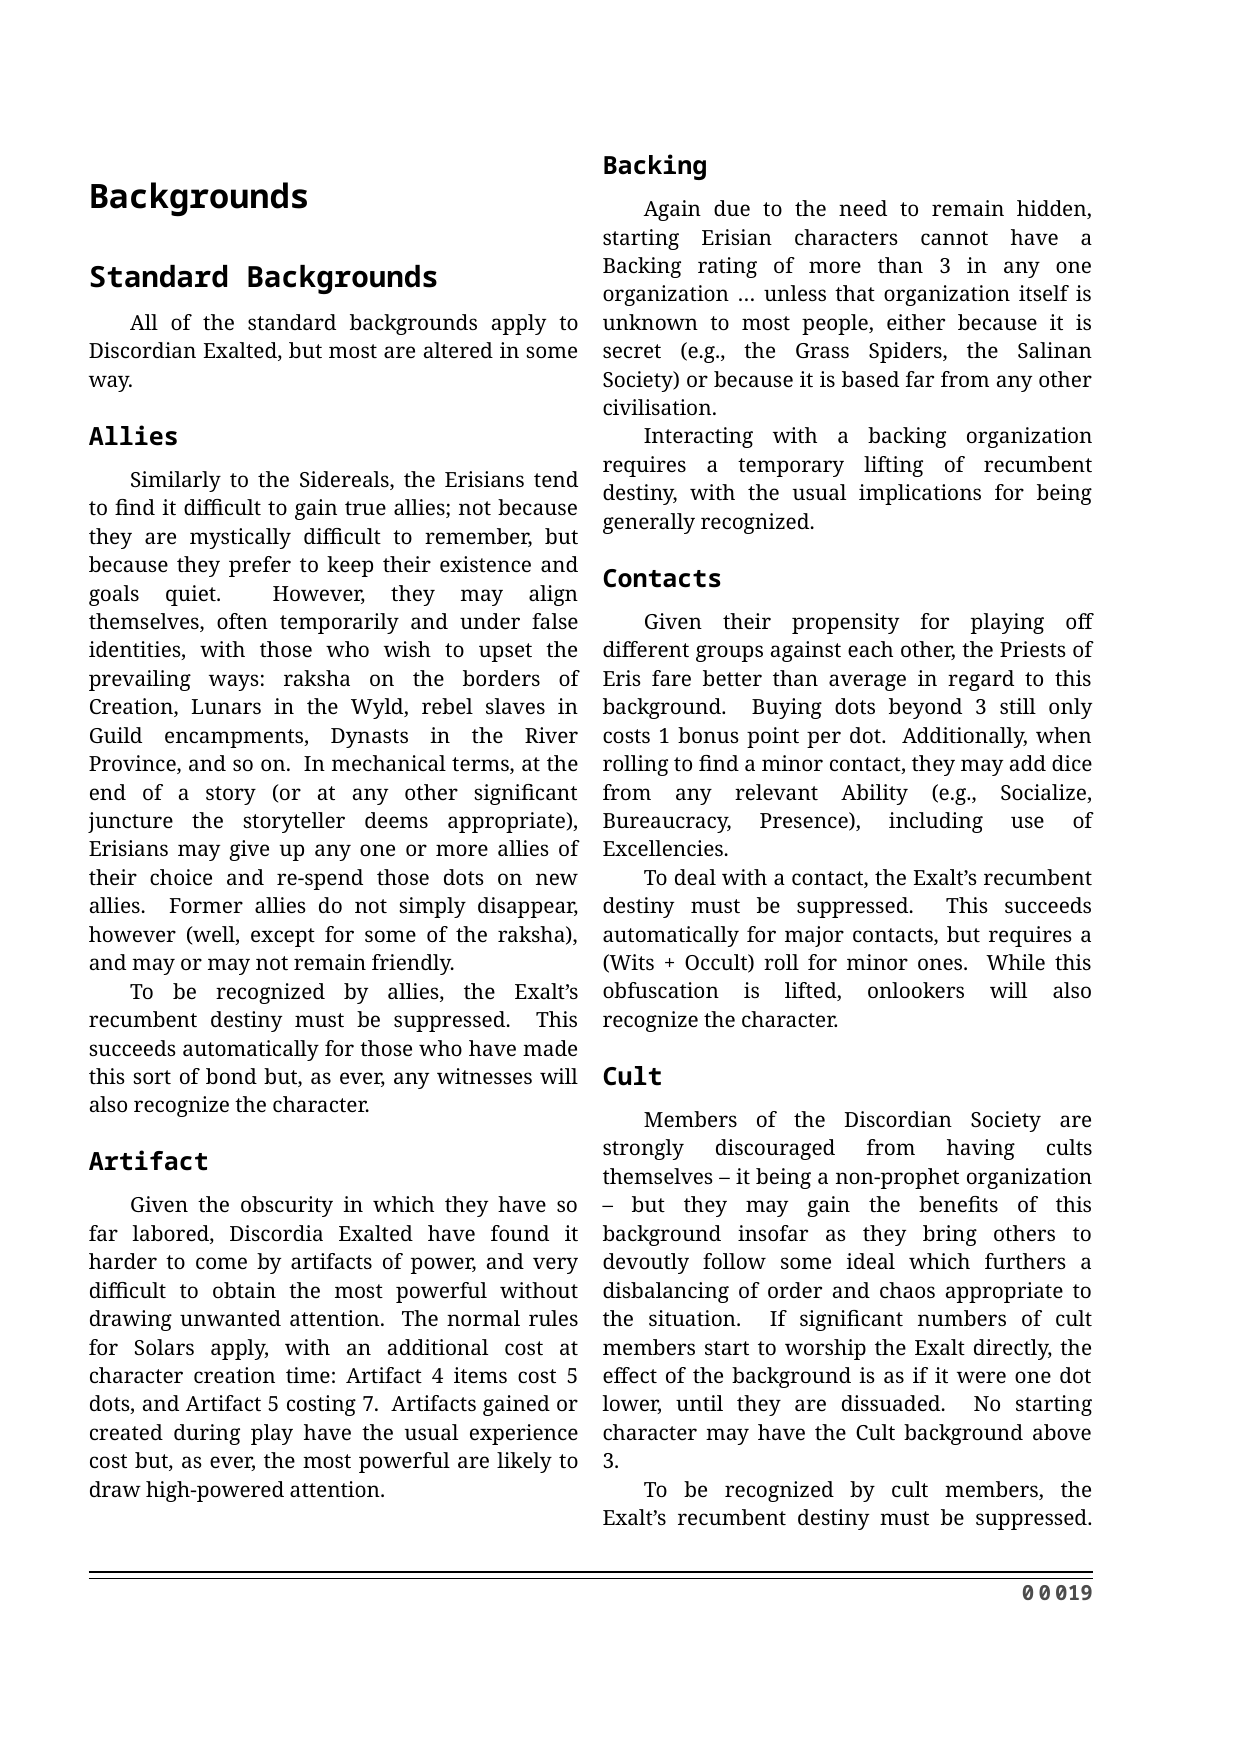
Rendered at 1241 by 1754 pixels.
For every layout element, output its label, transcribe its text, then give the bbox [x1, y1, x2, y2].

text Given the obscurity in which they have so far labored, Discordia Exalted have found it harder to come by artifacts of power, and very difficult to obtain the most powerful without drawing unwanted attention. The normal rules for Solars apply, with an additional cost at character creation time: Artifact 4 items cost 5 dots, and Artifact 5 costing 7. Artifacts gained or created during play have the usual experience cost but, as ever, the most powerful are likely to draw high-powered attention. [88, 1191, 579, 1503]
text Members of the Discordian Society are strongly discouraged from having cults themselves – it being a non-prophet organization – but they may gain the benefits of this background insofar as they bring others to devoutly follow some ideal which furthers a disbalancing of order and chaos appropriate to the situation. If significant numbers of cult members start to worship the Exalt directly, the effect of the background is as if it were one dot lower, until they are dissuaded. No starting character may have the Cult background above 3. [602, 1105, 1093, 1475]
text Again due to the need to remain hidden, starting Erisian characters cannot have a Backing rating of more than 3 in any one organization … unless that organization itself is unknown to most people, either because it is secret (e.g., the Grass Spiders, the Salinan Society) or because it is based far from any other civilisation. [602, 194, 1093, 422]
text Interacting with a backing organization requires a temporary lifting of recumbent destiny, with the usual implications for being generally recognized. [602, 422, 1093, 535]
text All of the standard backgrounds apply to Discordian Exalted, but most are altered in some way. [88, 308, 579, 393]
text To be recognized by cult members, the Exalt’s recumbent destiny must be suppressed. [602, 1475, 1093, 1532]
text To be recognized by allies, the Exalt’s recumbent destiny must be suppressed. This succeeds automatically for those who have made this sort of bond but, as ever, any witnesses will also recognize the character. [88, 977, 579, 1119]
subtitle Backgrounds [88, 173, 579, 218]
subtitle Allies [88, 418, 579, 452]
text Similarly to the Sidereals, the Erisians tend to find it difficult to gain true allies; not because they are mystically difficult to remember, but because they prefer to keep their existence and goals quiet. However, they may align themselves, often temporarily and under false identities, with those who wish to upset the prevailing ways: raksha on the borders of Creation, Lunars in the Wyld, rebel slaves in Guild encampments, Dynasts in the River Province, and so on. In mechanical terms, at the end of a story (or at any other significant juncture the storyteller deems appropriate), Erisians may give up any one or more allies of their choice and re-spend those dots on new allies. Former allies do not simply disappear, however (well, except for some of the raksha), and may or may not remain friendly. [88, 465, 579, 977]
subtitle Cult [602, 1058, 1093, 1093]
subtitle Artifact [88, 1144, 579, 1178]
subtitle Standard Backgrounds [88, 256, 579, 296]
text To deal with a contact, the Exalt’s recumbent destiny must be suppressed. This succeeds automatically for major contacts, but requires a (Wits + Occult) roll for minor ones. While this obfuscation is lifted, onlookers will also recognize the character. [602, 863, 1093, 1033]
text Given their propensity for playing off different groups against each other, the Priests of Eris fare better than average in regard to this background. Buying dots beyond 3 still only costs 1 bonus point per dot. Additionally, when rolling to find a minor contact, they may add dice from any relevant Ability (e.g., Socialize, Bureaucracy, Presence), including use of Excellencies. [602, 607, 1093, 863]
subtitle Contacts [602, 560, 1093, 594]
subtitle Backing [602, 148, 1093, 182]
